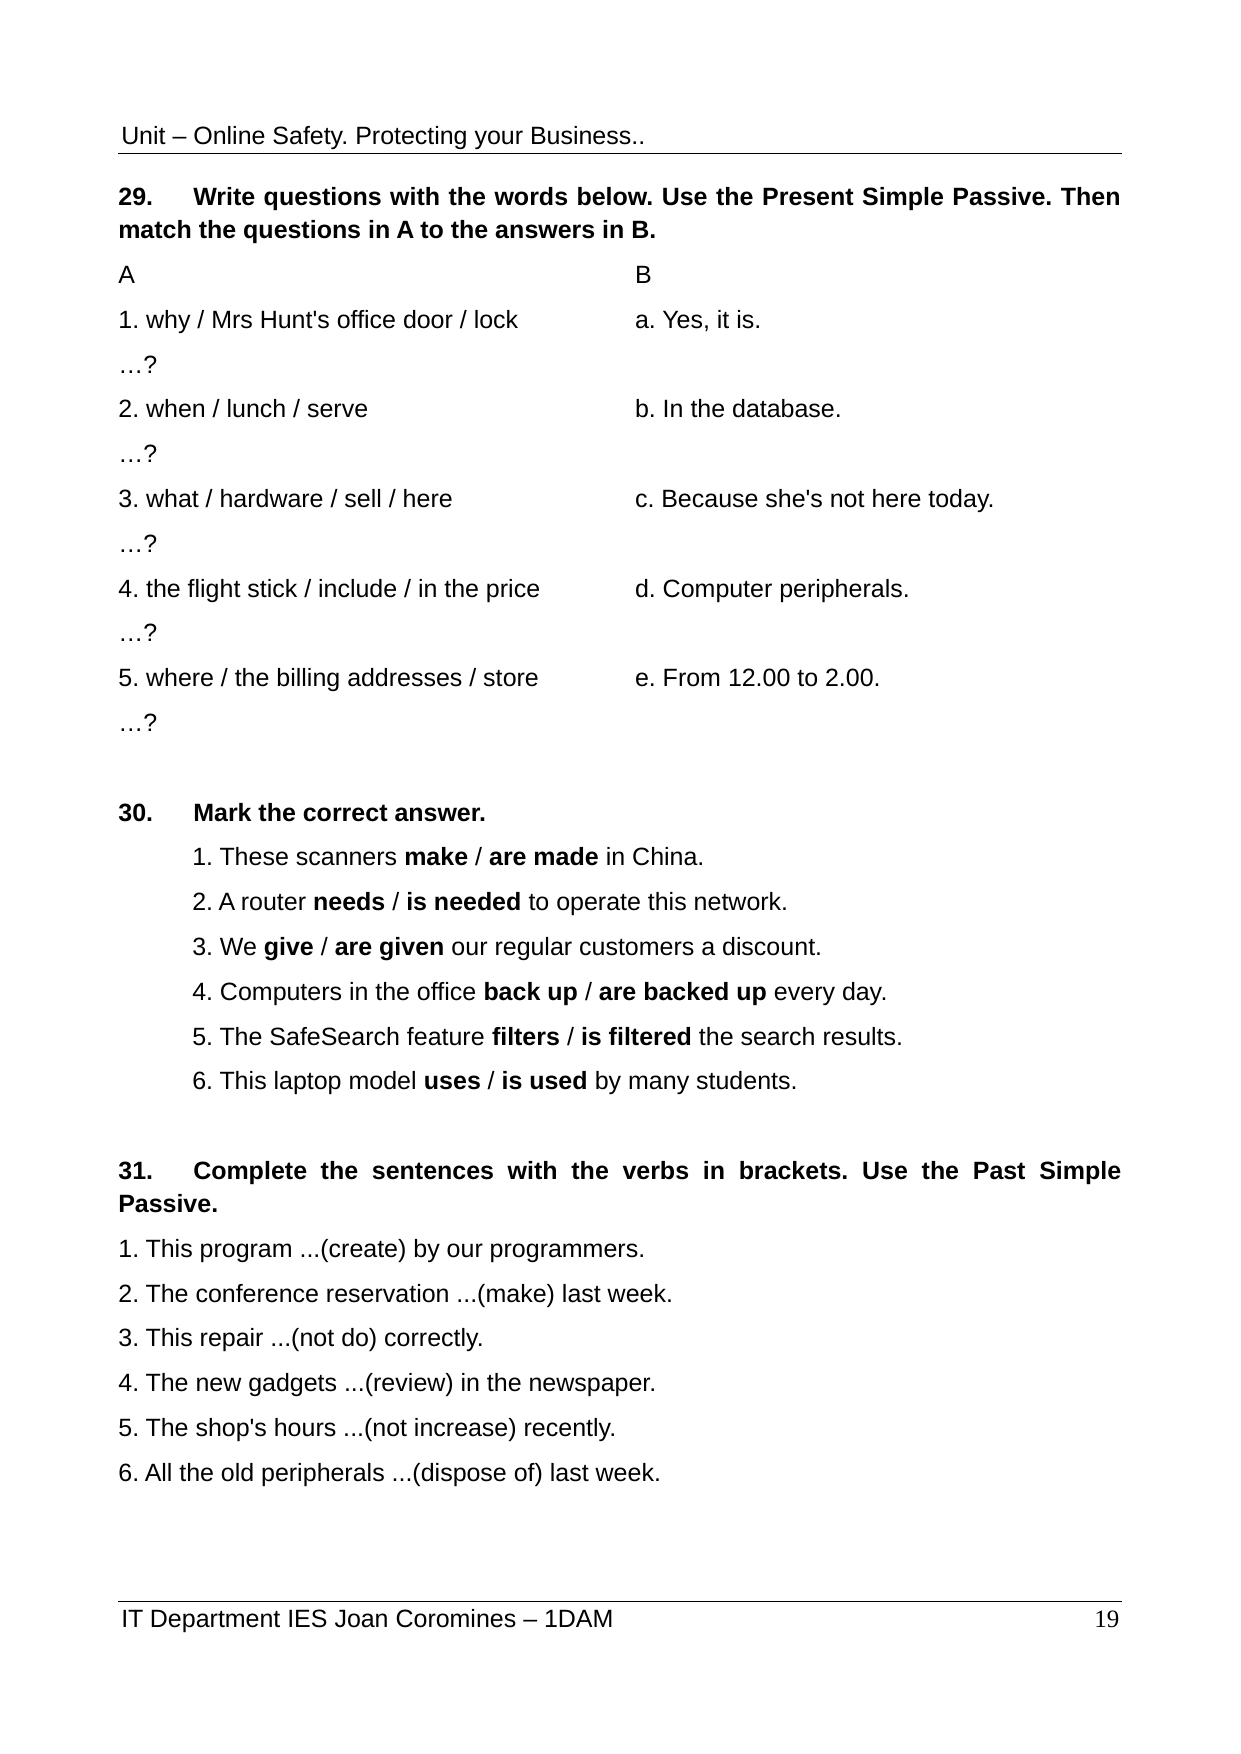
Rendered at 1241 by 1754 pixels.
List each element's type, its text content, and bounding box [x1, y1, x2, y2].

text b. In the database. [635, 394, 1122, 423]
text e. From 12.00 to 2.00. [635, 663, 1122, 692]
text 1. This program ...(create) by our programmers. [118, 1234, 1122, 1262]
text 5. The SafeSearch feature filters / is filtered the search results. [192, 1022, 1122, 1050]
text 1. why / Mrs Hunt's office door / lock [118, 305, 605, 334]
list Mark the correct answer. [118, 798, 1122, 826]
text 3. We give / are given our regular customers a discount. [192, 932, 1122, 961]
text a. Yes, it is. [635, 305, 1122, 334]
text 3. This repair ...(not do) correctly. [118, 1323, 1122, 1352]
text A [118, 260, 605, 289]
text 6. All the old peripherals ...(dispose of) last week. [118, 1458, 1122, 1486]
text 2. A router needs / is needed to operate this network. [192, 887, 1122, 916]
text 5. The shop's hours ...(not increase) recently. [118, 1413, 1122, 1442]
text 4. Computers in the office back up / are backed up every day. [192, 977, 1122, 1006]
text 3. what / hardware / sell / here [118, 484, 605, 513]
list Complete the sentences with the verbs in brackets. Use the Past Simple Passive. [118, 1156, 1122, 1218]
text 6. This laptop model uses / is used by many students. [192, 1066, 1122, 1095]
text 1. These scanners make / are made in China. [192, 842, 1122, 871]
text c. Because she's not here today. [635, 484, 1122, 513]
text …? [118, 350, 605, 378]
text B [635, 260, 1122, 289]
text …? [118, 708, 605, 737]
text …? [118, 439, 605, 468]
text d. Computer peripherals. [635, 574, 1122, 602]
text 2. The conference reservation ...(make) last week. [118, 1278, 1122, 1307]
text …? [118, 529, 605, 558]
text 2. when / lunch / serve [118, 394, 605, 423]
text 5. where / the billing addresses / store [118, 663, 605, 692]
text 4. The new gadgets ...(review) in the newspaper. [118, 1368, 1122, 1397]
list Write questions with the words below. Use the Present Simple Passive. Then match the questions in A to the answers in B. [118, 182, 1122, 244]
text 4. the flight stick / include / in the price [118, 574, 605, 602]
text …? [118, 618, 605, 647]
